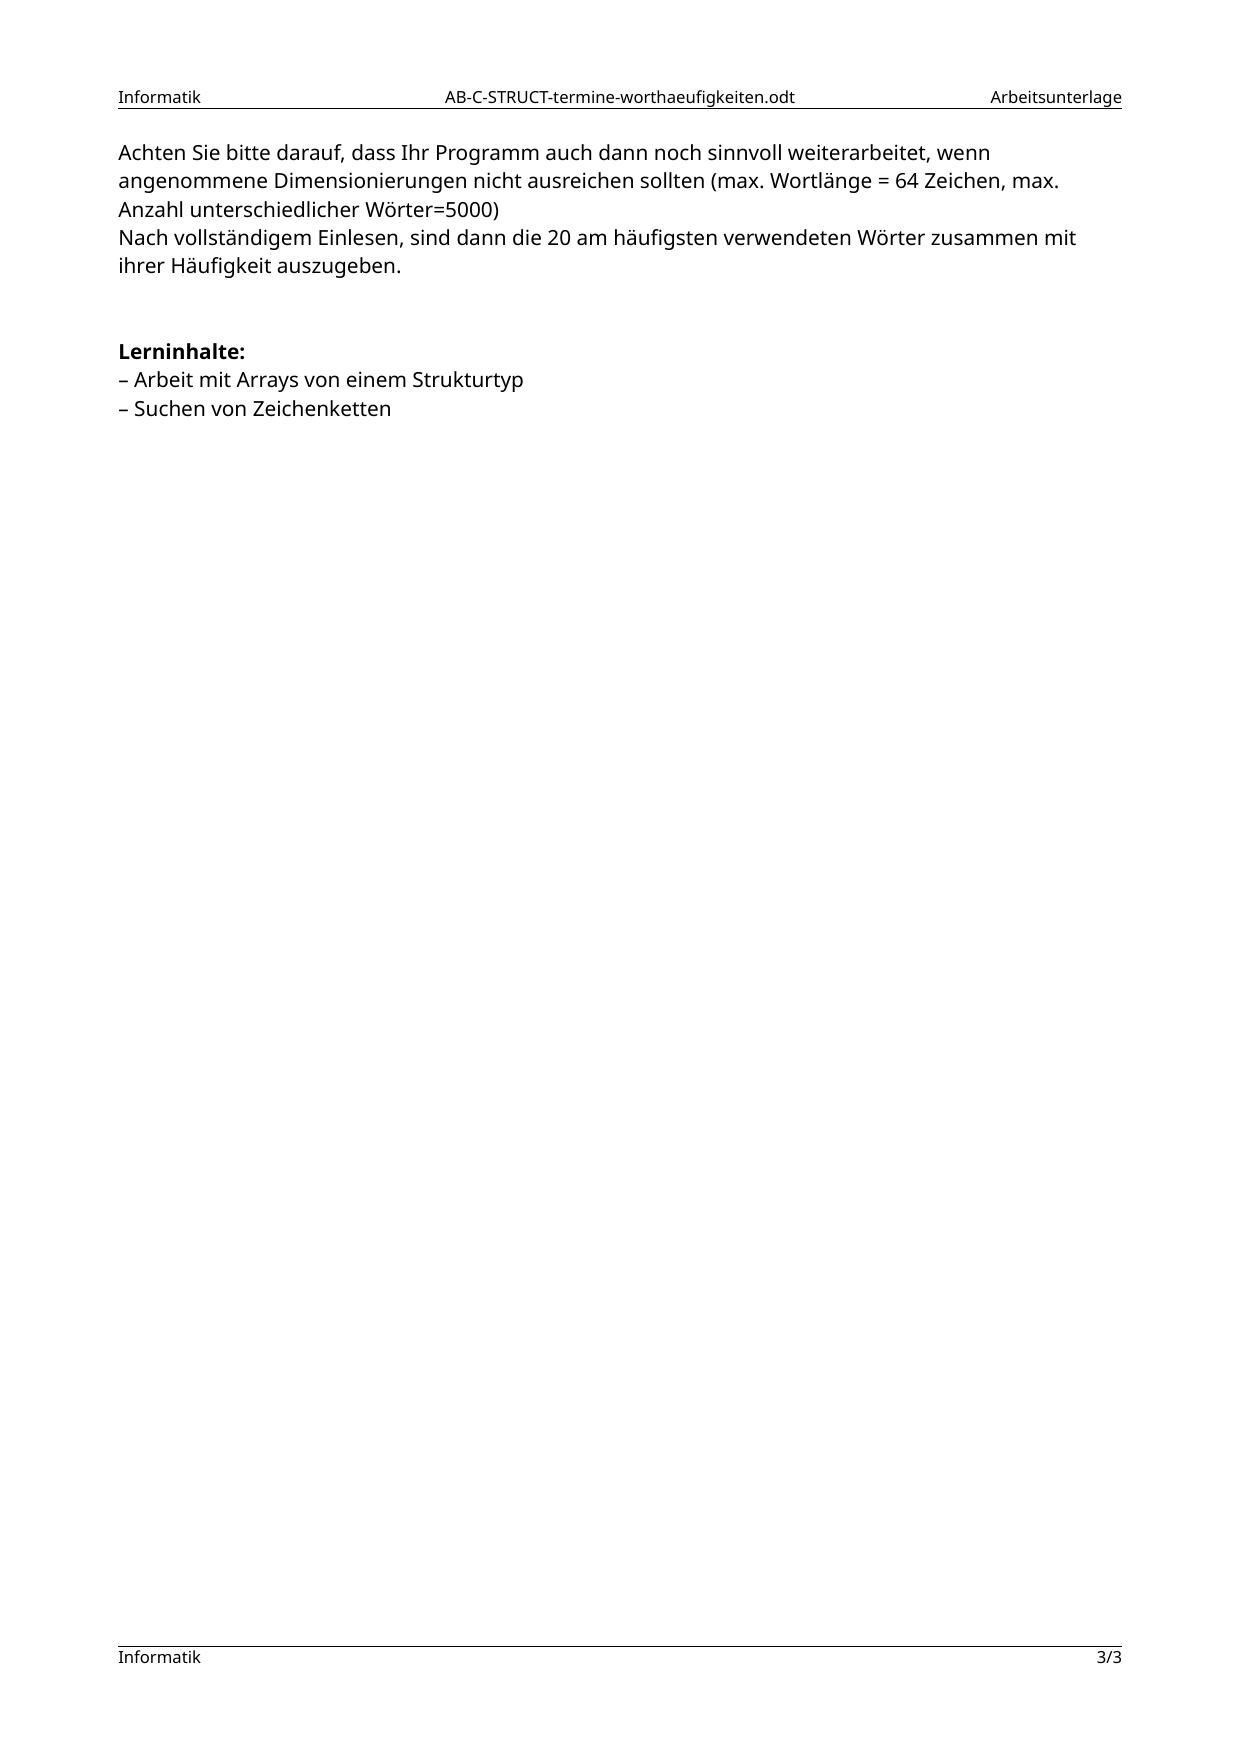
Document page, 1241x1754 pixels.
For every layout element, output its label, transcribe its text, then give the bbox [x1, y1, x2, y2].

text Lerninhalte: [118, 337, 1122, 365]
text – Arbeit mit Arrays von einem Strukturtyp [118, 365, 1122, 394]
text Achten Sie bitte darauf, dass Ihr Programm auch dann noch sinnvoll weiterarbeitet, wenn angenommene Dimensionierungen nicht ausreichen sollten (max. Wortlänge = 64 Zeichen, max. Anzahl unterschiedlicher Wörter=5000) [118, 138, 1122, 223]
text – Suchen von Zeichenketten [118, 394, 1122, 422]
text Nach vollständigem Einlesen, sind dann die 20 am häufigsten verwendeten Wörter zusammen mit ihrer Häufigkeit auszugeben. [118, 223, 1122, 308]
